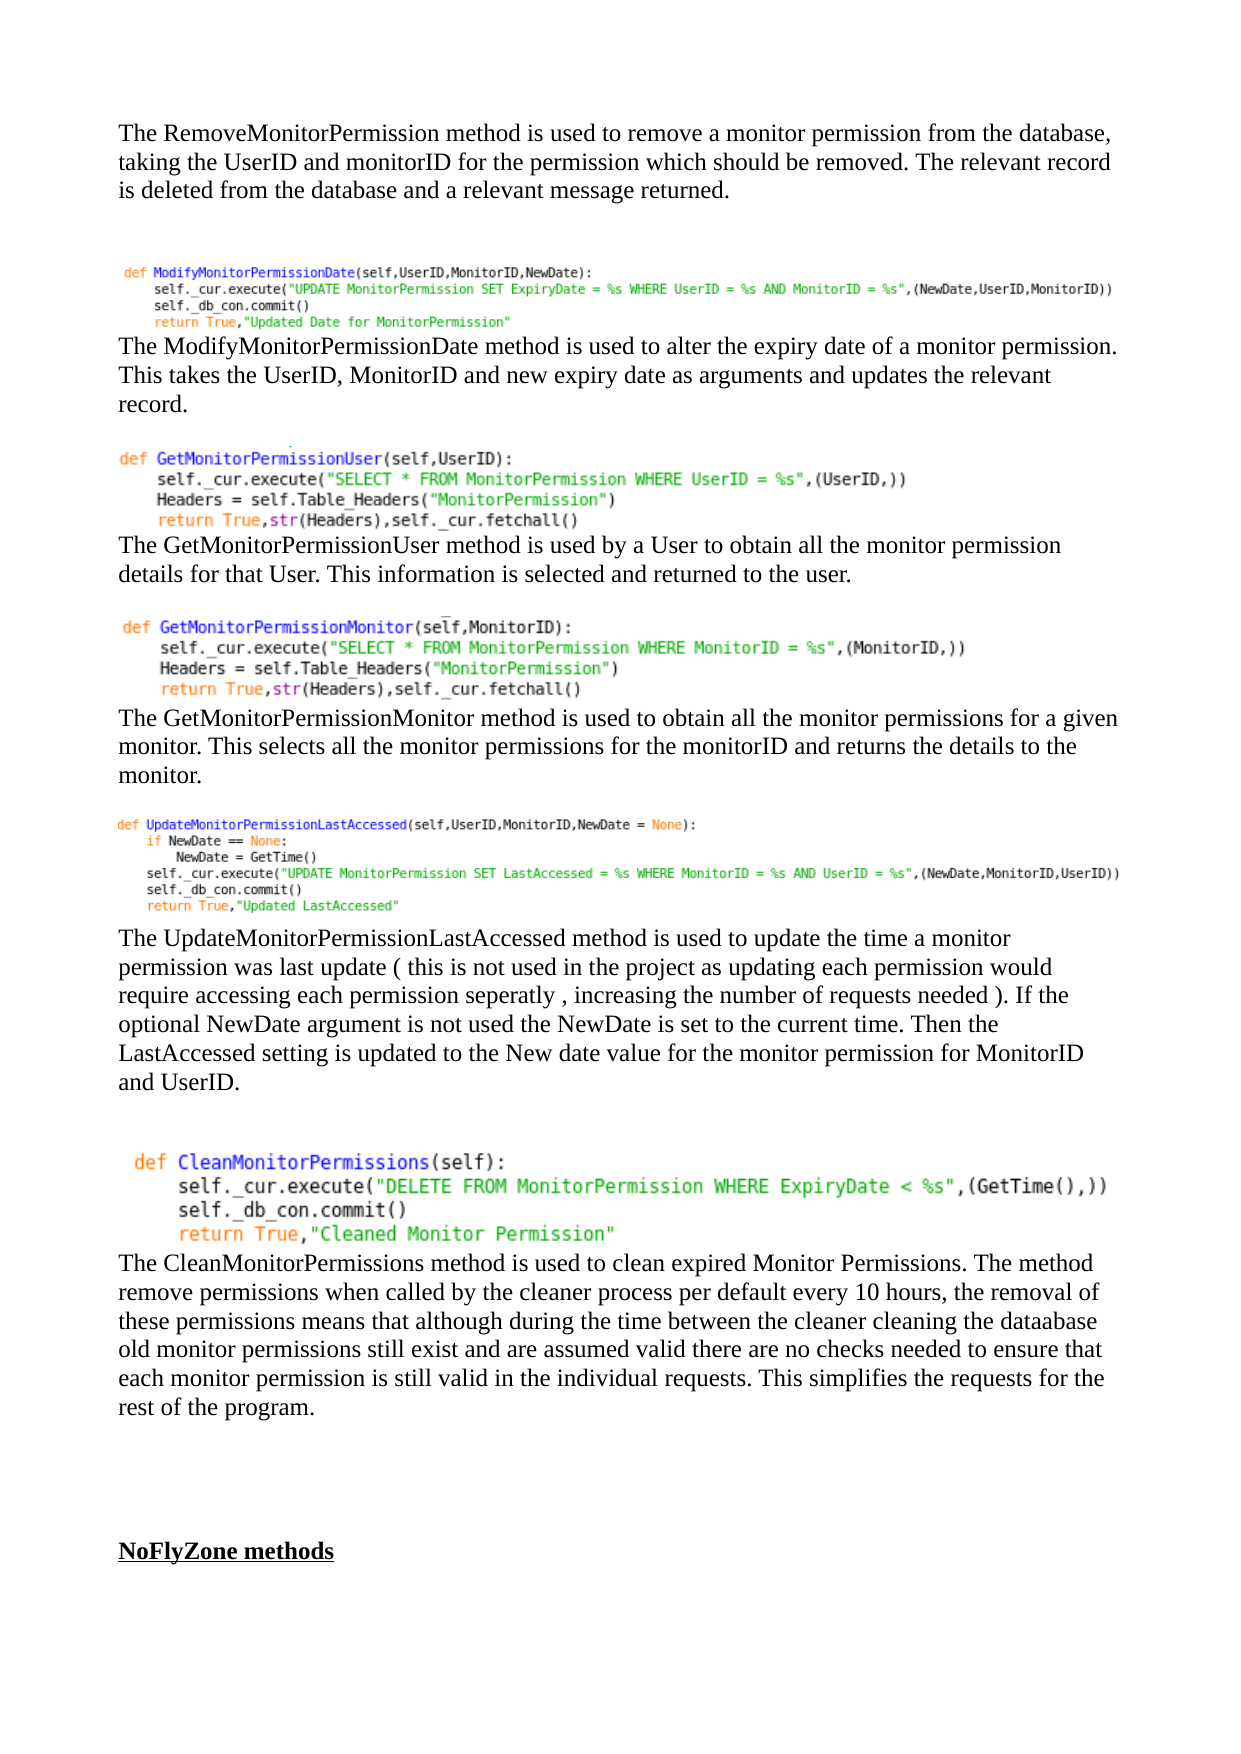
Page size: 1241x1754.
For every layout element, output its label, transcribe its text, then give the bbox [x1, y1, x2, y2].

text The GetMonitorPermissionUser method is used by a User to obtain all the monitor permission details for that User. This information is selected and returned to the user. [118, 446, 1122, 588]
text The GetMonitorPermissionMonitor method is used to obtain all the monitor permissions for a given monitor. This selects all the monitor permissions for the monitorID and returns the details to the monitor. [118, 617, 1122, 789]
text The UpdateMonitorPermissionLastAccessed method is used to update the time a monitor permission was last update ( this is not used in the project as updating each permission would require accessing each permission seperatly , increasing the number of requests needed ). If the optional NewDate argument is not used the NewDate is set to the current time. Then the LastAccessed setting is updated to the New date value for the monitor permission for MonitorID and UserID. [118, 923, 1122, 1095]
text The ModifyMonitorPermissionDate method is used to alter the expiry date of a monitor permission. This takes the UserID, MonitorID and new expiry date as arguments and updates the relevant record. [118, 332, 1122, 417]
picture [118, 446, 920, 531]
text The RemoveMonitorPermission method is used to remove a monitor permission from the database, taking the UserID and monitorID for the permission which should be removed. The relevant record is deleted from the database and a relevant message returned. [118, 118, 1122, 204]
picture [118, 817, 1123, 923]
picture [128, 1152, 1112, 1249]
picture [118, 261, 1123, 332]
picture [118, 616, 976, 703]
text The CleanMonitorPermissions method is used to clean expired Monitor Permissions. The method remove permissions when called by the cleaner process per default every 10 hours, the removal of these permissions means that although during the time between the cleaner cleaning the dataabase old monitor permissions still exist and are assumed valid there are no checks needed to ensure that each monitor permission is still valid in the individual requests. This simplifies the requests for the rest of the program. [118, 1153, 1122, 1421]
text NoFlyZone methods [118, 1536, 1122, 1564]
